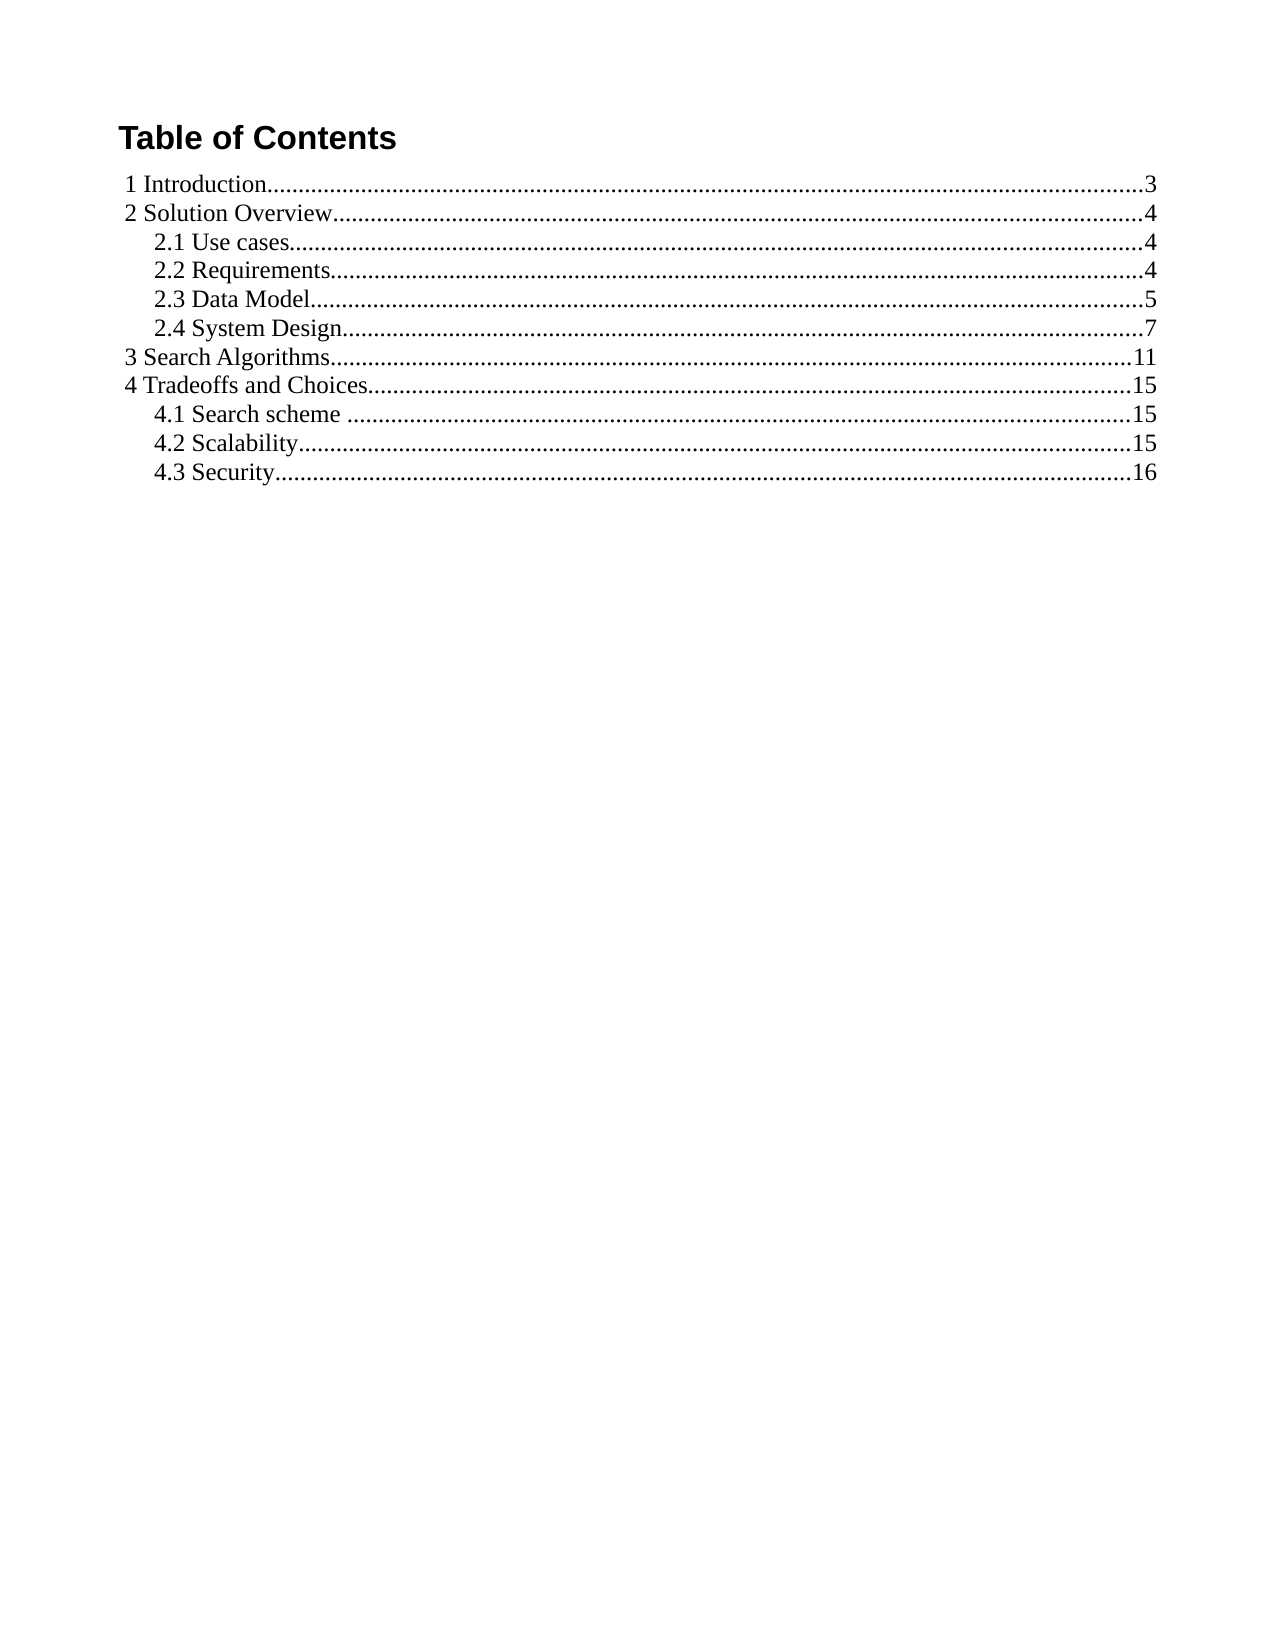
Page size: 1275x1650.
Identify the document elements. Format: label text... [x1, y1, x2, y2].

text 4.3 Security 16 [148, 457, 1157, 485]
text 2.3 Data Model 5 [148, 284, 1157, 313]
text 3 Search Algorithms 11 [118, 342, 1157, 370]
text 2 Solution Overview 4 [118, 198, 1157, 227]
subtitle Table of Contents [118, 118, 1157, 157]
text 1 Introduction 3 [118, 169, 1157, 198]
text 2.1 Use cases 4 [148, 227, 1157, 255]
text 4.1 Search scheme 15 [148, 399, 1157, 428]
text 4.2 Scalability 15 [148, 428, 1157, 457]
text 2.2 Requirements 4 [148, 255, 1157, 284]
text 2.4 System Design 7 [148, 313, 1157, 342]
text 4 Tradeoffs and Choices 15 [118, 370, 1157, 399]
